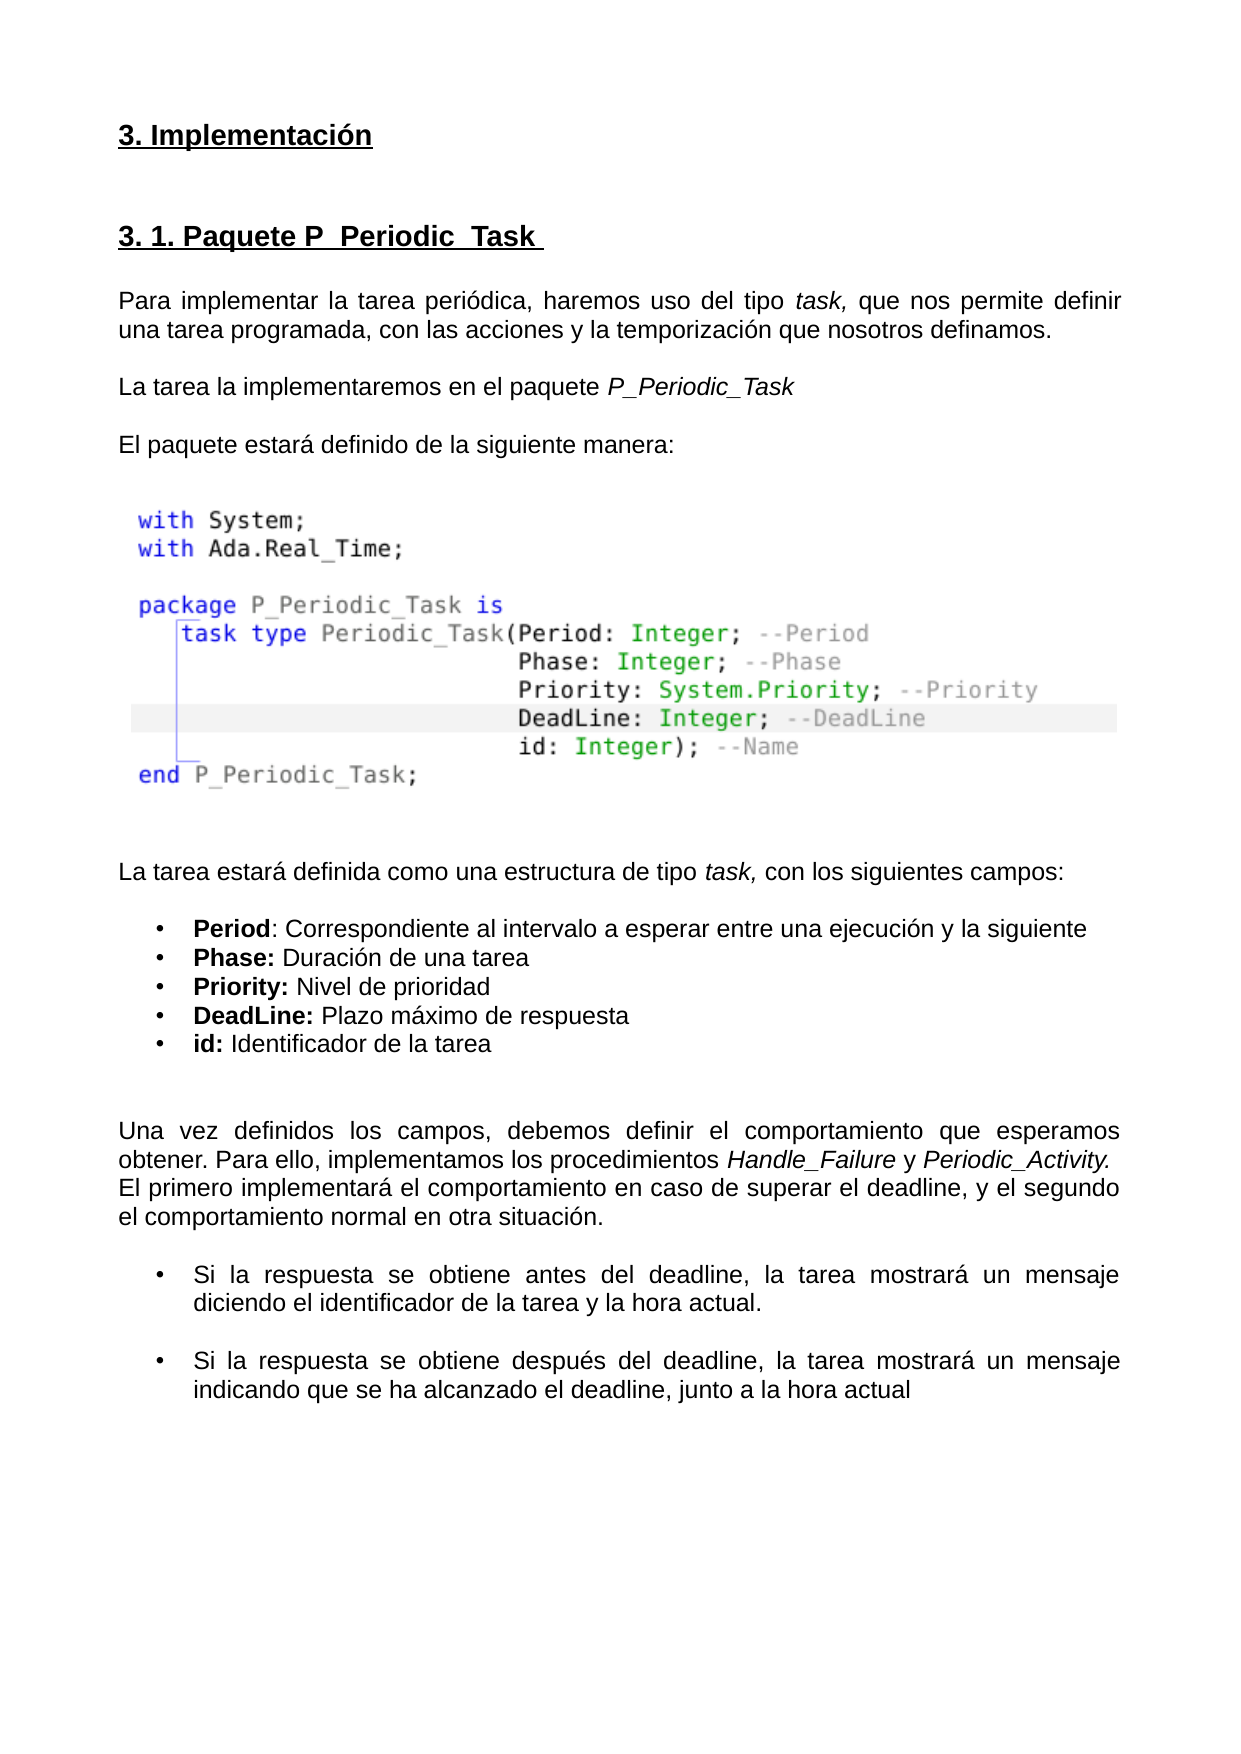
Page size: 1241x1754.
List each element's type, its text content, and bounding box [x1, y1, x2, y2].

list Priority: Nivel de prioridad [156, 972, 1122, 1001]
list id: Identificador de la tarea [156, 1029, 1122, 1058]
text El paquete estará definido de la siguiente manera: [118, 429, 1122, 458]
list Phase: Duración de una tarea [156, 943, 1122, 972]
list Si la respuesta se obtiene después del deadline, la tarea mostrará un mensaje indicando que se ha alcanzado el deadline, junto a la hora actual [156, 1346, 1122, 1403]
picture [131, 508, 1117, 795]
list Si la respuesta se obtiene antes del deadline, la tarea mostrará un mensaje diciendo el identificador de la tarea y la hora actual. [156, 1259, 1122, 1317]
list DeadLine: Plazo máximo de respuesta [156, 1001, 1122, 1029]
text 3. Implementación [118, 118, 1122, 152]
text Una vez definidos los campos, debemos definir el comportamiento que esperamos obtener. Para ello, implementamos los procedimientos Handle_Failure y Periodic_Activity. [118, 1116, 1122, 1173]
text El primero implementará el comportamiento en caso de superar el deadline, y el segundo el comportamiento normal en otra situación. [118, 1173, 1122, 1231]
text La tarea la implementaremos en el paquete P_Periodic_Task [118, 372, 1122, 401]
text Para implementar la tarea periódica, haremos uso del tipo task, que nos permite definir una tarea programada, con las acciones y la temporización que nosotros definamos. [118, 286, 1122, 343]
list Period: Correspondiente al intervalo a esperar entre una ejecución y la siguiente [156, 914, 1122, 943]
text La tarea estará definida como una estructura de tipo task, con los siguientes campos: [118, 857, 1122, 885]
text 3. 1. Paquete P_Periodic_Task [118, 219, 1122, 252]
